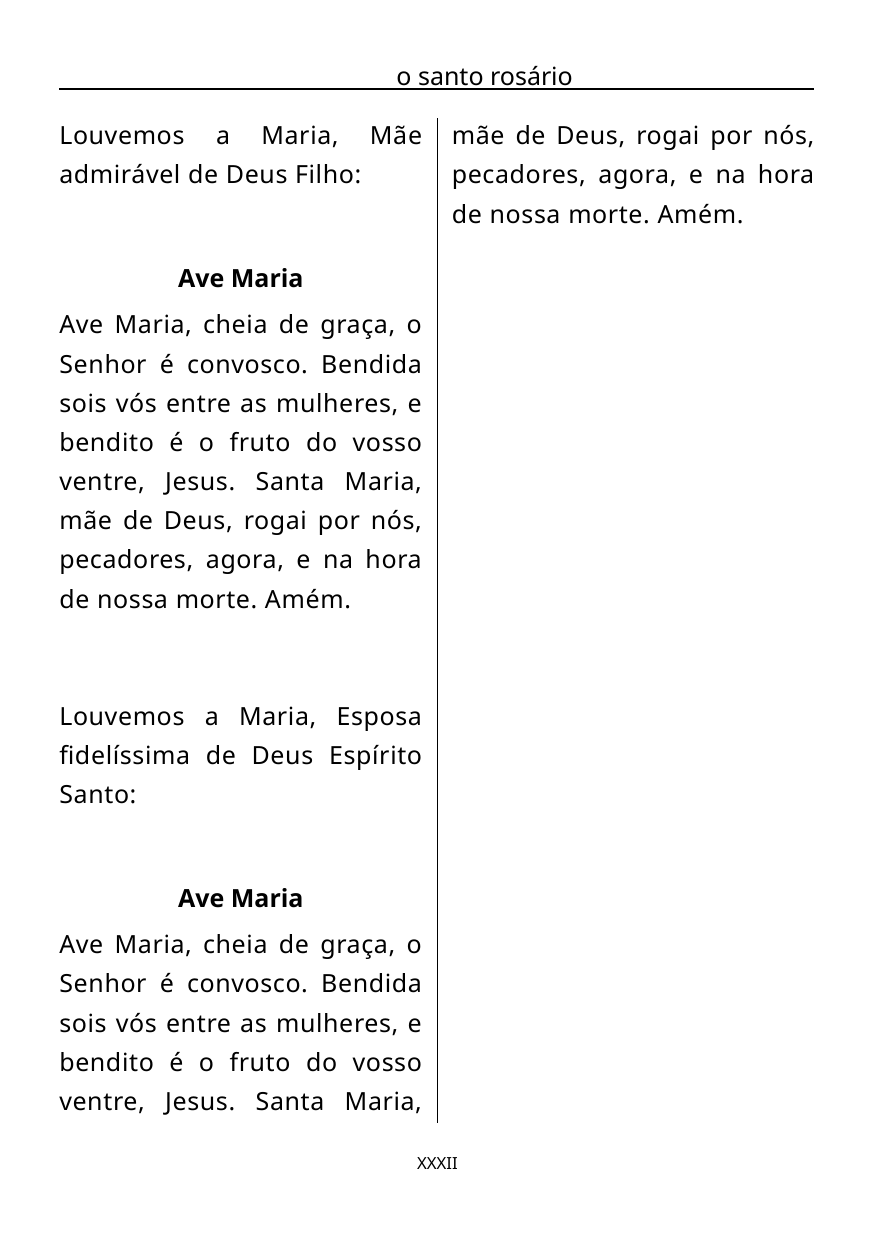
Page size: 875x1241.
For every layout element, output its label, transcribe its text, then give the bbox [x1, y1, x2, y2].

text Ave Maria [59, 261, 422, 294]
text Ave Maria [59, 880, 422, 914]
text mãe de Deus, rogai por nós, pecadores, agora, e na hora de nossa morte. Amém. [452, 118, 815, 230]
text Ave Maria, cheia de graça, o Senhor é convosco. Bendida sois vós entre as mulheres, e bendito é o fruto do vosso ventre, Jesus. Santa Maria, [59, 927, 422, 1118]
text Louvemos a Maria, Esposa fidelíssima de Deus Espírito Santo: [59, 699, 422, 811]
text Ave Maria, cheia de graça, o Senhor é convosco. Bendida sois vós entre as mulheres, e bendito é o fruto do vosso ventre, Jesus. Santa Maria, mãe de Deus, rogai por nós, pecadores, agora, e na hora de nossa morte. Amém. [59, 307, 422, 615]
text Louvemos a Maria, Mãe admirável de Deus Filho: [59, 118, 422, 191]
